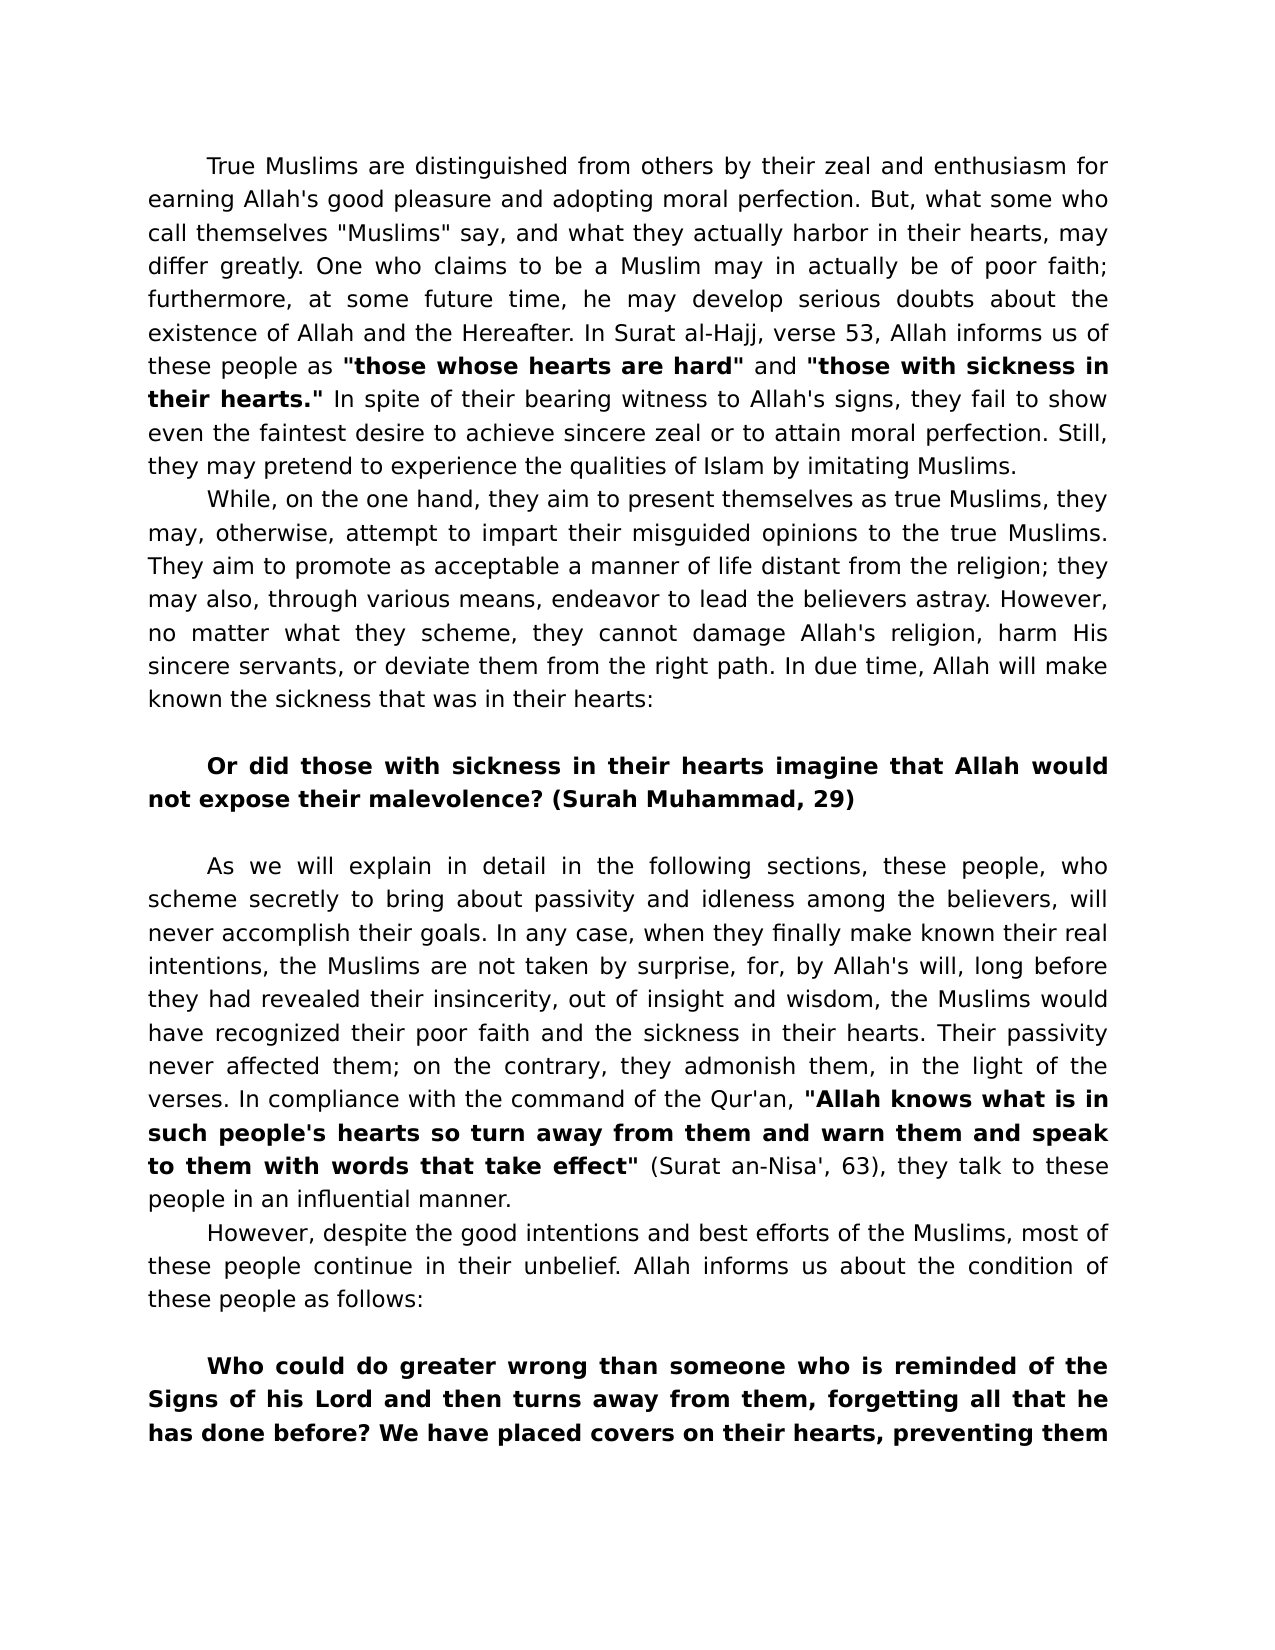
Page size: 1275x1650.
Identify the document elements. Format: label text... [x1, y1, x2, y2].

text True Muslims are distinguished from others by their zeal and enthusiasm for earning Allah's good pleasure and adopting moral perfection. But, what some who call themselves "Muslims" say, and what they actually harbor in their hearts, may differ greatly. One who claims to be a Muslim may in actually be of poor faith; furthermore, at some future time, he may develop serious doubts about the existence of Allah and the Hereafter. In Surat al-Hajj, verse 53, Allah informs us of these people as "those whose hearts are hard" and "those with sickness in their hearts." In spite of their bearing witness to Allah's signs, they fail to show even the faintest desire to achieve sincere zeal or to attain moral perfection. Still, they may pretend to experience the qualities of Islam by imitating Muslims. [148, 148, 1110, 481]
text While, on the one hand, they aim to present themselves as true Muslims, they may, otherwise, attempt to impart their misguided opinions to the true Muslims. They aim to promote as acceptable a manner of life distant from the religion; they may also, through various means, endeavor to lead the believers astray. However, no matter what they scheme, they cannot damage Allah's religion, harm His sincere servants, or deviate them from the right path. In due time, Allah will make known the sickness that was in their hearts: [148, 481, 1110, 714]
text Who could do greater wrong than someone who is reminded of the Signs of his Lord and then turns away from them, forgetting all that he has done before? We have placed covers on their hearts, preventing them [148, 1348, 1110, 1448]
text As we will explain in detail in the following sections, these people, who scheme secretly to bring about passivity and idleness among the believers, will never accomplish their goals. In any case, when they finally make known their real intentions, the Muslims are not taken by surprise, for, by Allah's will, long before they had revealed their insincerity, out of insight and wisdom, the Muslims would have recognized their poor faith and the sickness in their hearts. Their passivity never affected them; on the contrary, they admonish them, in the light of the verses. In compliance with the command of the Qur'an, "Allah knows what is in such people's hearts so turn away from them and warn them and speak to them with words that take effect" (Surat an-Nisa', 63), they talk to these people in an influential manner. [148, 848, 1110, 1214]
text However, despite the good intentions and best efforts of the Muslims, most of these people continue in their unbelief. Allah informs us about the condition of these people as follows: [148, 1214, 1110, 1314]
text Or did those with sickness in their hearts imagine that Allah would not expose their malevolence? (Surah Muhammad, 29) [148, 748, 1110, 814]
